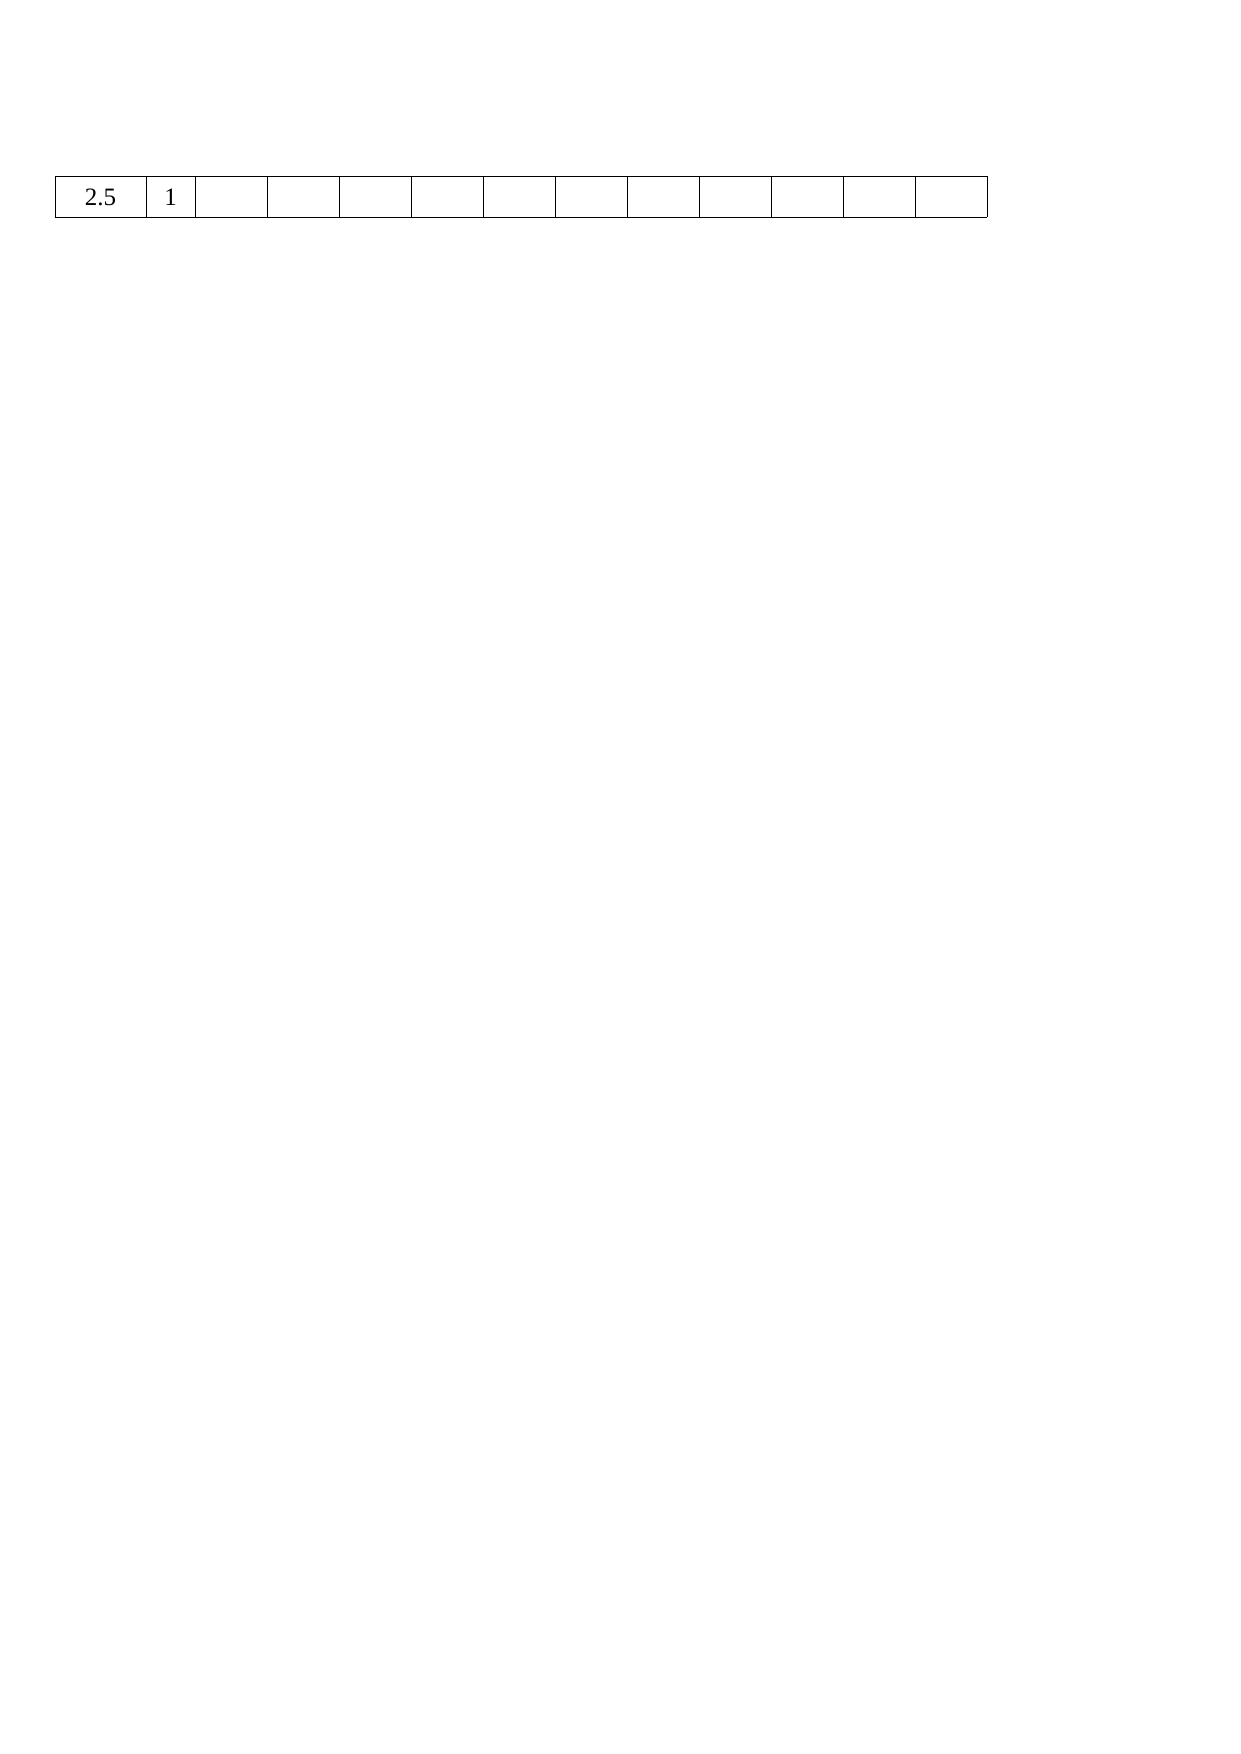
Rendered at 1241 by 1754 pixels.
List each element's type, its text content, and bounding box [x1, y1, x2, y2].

table_cell [268, 177, 339, 217]
table_cell 2.5 [56, 177, 146, 217]
table_cell [556, 177, 627, 217]
table_cell [412, 177, 483, 217]
table_cell [916, 177, 987, 217]
table_cell [196, 177, 267, 217]
table_cell [772, 177, 843, 217]
table_cell [628, 177, 699, 217]
table_cell [844, 177, 915, 217]
table_cell [484, 177, 555, 217]
table_cell 1 [147, 177, 195, 217]
table_cell [340, 177, 411, 217]
table_cell [700, 177, 771, 217]
